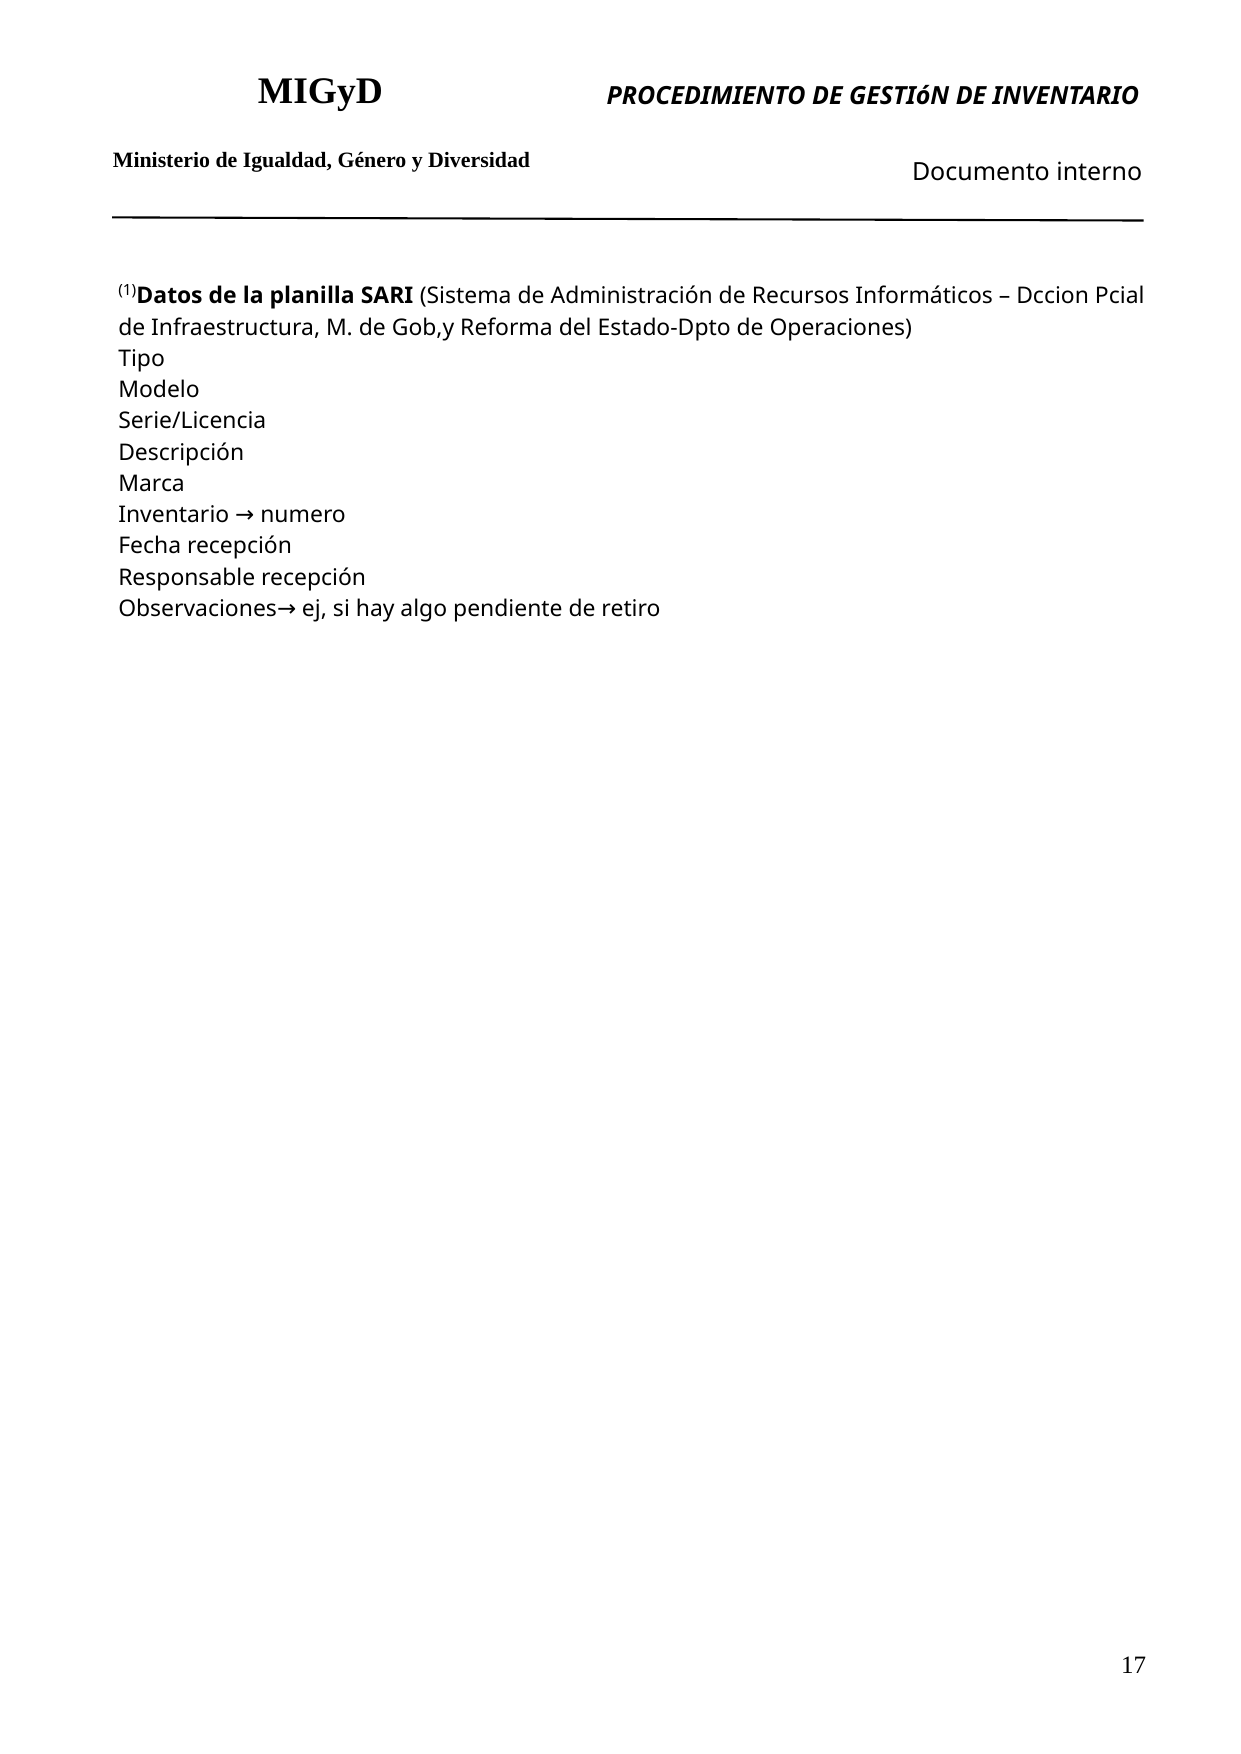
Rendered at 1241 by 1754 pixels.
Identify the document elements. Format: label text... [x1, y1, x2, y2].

text Responsable recepción [118, 561, 1146, 592]
text Fecha recepción [118, 529, 1146, 561]
text Serie/Licencia [118, 404, 1146, 436]
text Modelo [118, 373, 1146, 404]
text (1)Datos de la planilla SARI (Sistema de Administración de Recursos Informáticos – Dccion Pcial de Infraestructura, M. de Gob,y Reforma del Estado-Dpto de Operaciones) [118, 279, 1146, 342]
text Tipo [118, 342, 1146, 373]
text Inventario → numero [118, 498, 1146, 529]
text Observaciones→ ej, si hay algo pendiente de retiro [118, 592, 1146, 623]
text Marca [118, 467, 1146, 498]
text Descripción [118, 436, 1146, 467]
